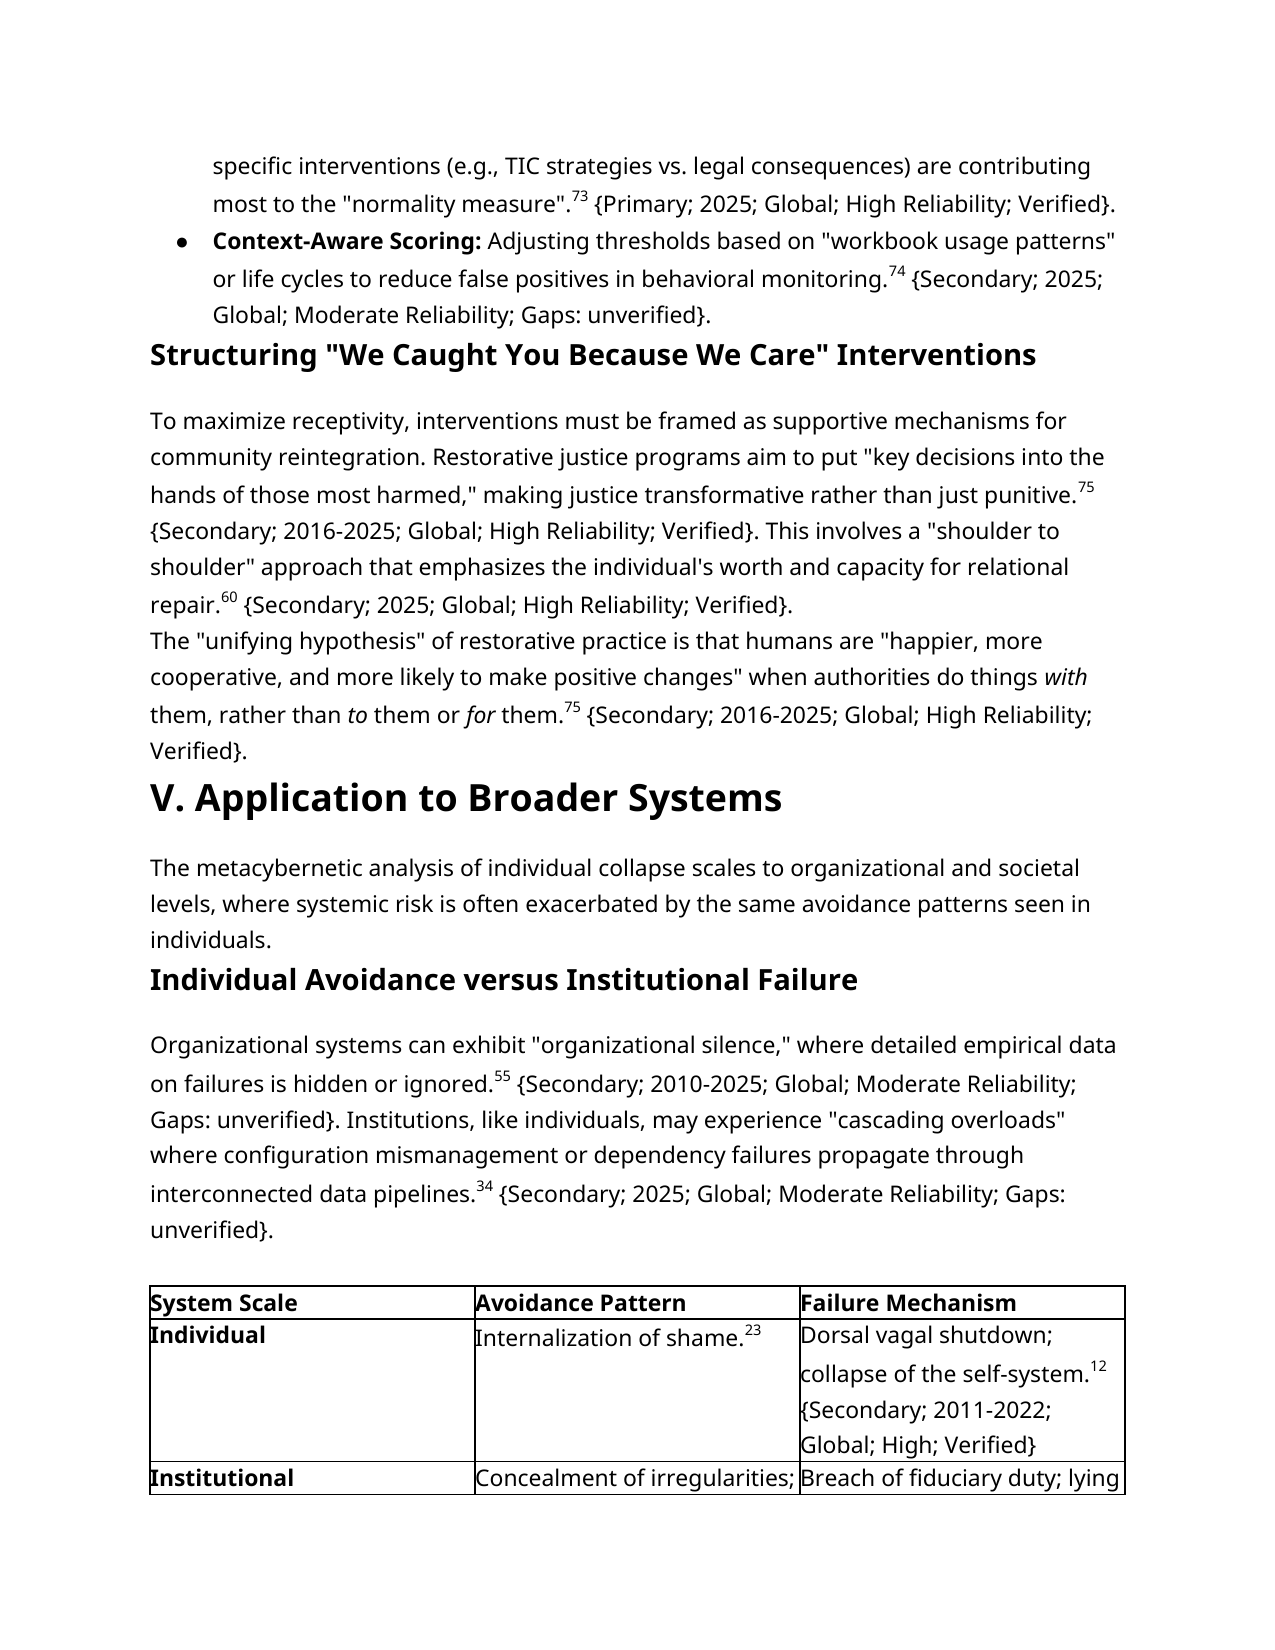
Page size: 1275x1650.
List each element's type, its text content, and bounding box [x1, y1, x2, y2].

text The metacybernetic analysis of individual collapse scales to organizational and societal levels, where systemic risk is often exacerbated by the same avoidance patterns seen in individuals. [150, 852, 1125, 955]
table_header System Scale [151, 1287, 474, 1318]
table_header Failure Mechanism [801, 1287, 1124, 1318]
table_cell Internalization of shame.23 [476, 1320, 799, 1461]
table_header Avoidance Pattern [476, 1287, 799, 1318]
table_cell Dorsal vagal shutdown; collapse of the self-system.12 {Secondary; 2011-2022; Global; High; Verified} [801, 1320, 1124, 1461]
text To maximize receptivity, interventions must be framed as supportive mechanisms for community reintegration. Restorative justice programs aim to put "key decisions into the hands of those most harmed," making justice transformative rather than just punitive.75 {Secondary; 2016-2025; Global; High Reliability; Verified}. This involves a "shoulder to shoulder" approach that emphasizes the individual's worth and capacity for relational repair.60 {Secondary; 2025; Global; High Reliability; Verified}. [150, 405, 1125, 621]
list specific interventions (e.g., TIC strategies vs. legal consequences) are contributing most to the "normality measure".73 {Primary; 2025; Global; High Reliability; Verified}. [175, 150, 1125, 220]
table_cell Institutional [151, 1462, 474, 1493]
table_cell Concealment of irregularities; [476, 1462, 799, 1493]
list Context-Aware Scoring: Adjusting thresholds based on "workbook usage patterns" or life cycles to reduce false positives in behavioral monitoring.74 {Secondary; 2025; Global; Moderate Reliability; Gaps: unverified}. [175, 225, 1125, 330]
table_cell Individual [151, 1320, 474, 1461]
subtitle V. Application to Broader Systems [150, 771, 1125, 822]
subtitle Individual Avoidance versus Institutional Failure [150, 959, 1125, 999]
text The "unifying hypothesis" of restorative practice is that humans are "happier, more cooperative, and more likely to make positive changes" when authorities do things with them, rather than to them or for them.75 {Secondary; 2016-2025; Global; High Reliability; Verified}. [150, 625, 1125, 766]
subtitle Structuring "We Caught You Because We Care" Interventions [150, 335, 1125, 374]
table_cell Breach of fiduciary duty; lying [801, 1462, 1124, 1493]
text Organizational systems can exhibit "organizational silence," where detailed empirical data on failures is hidden or ignored.55 {Secondary; 2010-2025; Global; Moderate Reliability; Gaps: unverified}. Institutions, like individuals, may experience "cascading overloads" where configuration mismanagement or dependency failures propagate through interconnected data pipelines.34 {Secondary; 2025; Global; Moderate Reliability; Gaps: unverified}. [150, 1029, 1125, 1245]
